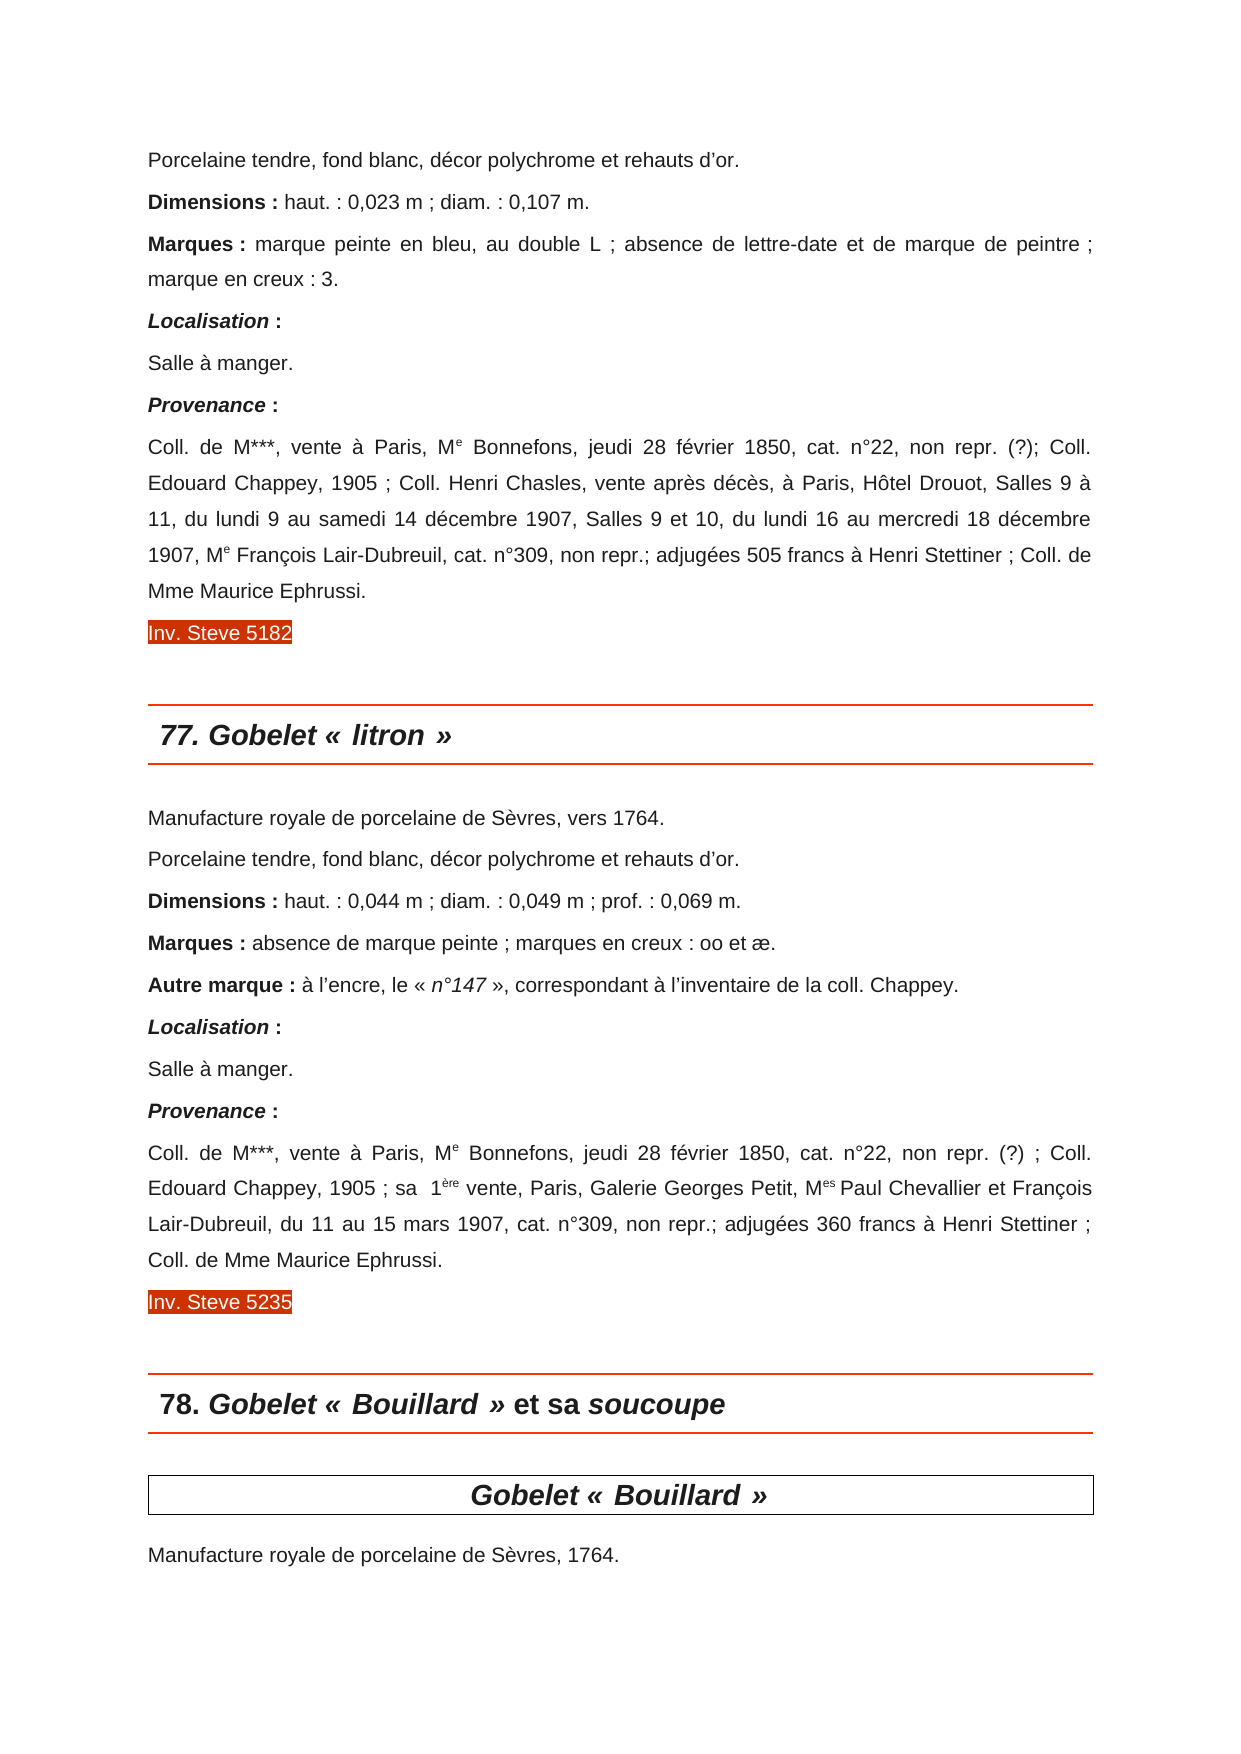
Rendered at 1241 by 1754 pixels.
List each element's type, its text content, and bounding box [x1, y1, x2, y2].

text Provenance : [148, 1098, 1093, 1122]
text Salle à manger. [148, 351, 1093, 375]
text Autre marque : à l’encre, le « n°147 », correspondant à l’inventaire de la coll. Chappey. [148, 973, 1093, 997]
text Dimensions : haut. : 0,023 m ; diam. : 0,107 m. [148, 189, 1093, 213]
text Porcelaine tendre, fond blanc, décor polychrome et rehauts d’or. [148, 148, 1093, 172]
text Localisation : [148, 309, 1093, 333]
text Porcelaine tendre, fond blanc, décor polychrome et rehauts d’or. [148, 847, 1093, 871]
text Inv. Steve 5182 [292, 620, 1093, 644]
subtitle Gobelet « litron » [148, 706, 1093, 763]
text Provenance : [148, 393, 1093, 417]
text Marques : marque peinte en bleu, au double L ; absence de lettre-date et de marque de peintre ; marque en creux : 3. [148, 231, 1093, 291]
text Manufacture royale de porcelaine de Sèvres, vers 1764. [148, 805, 1093, 829]
text Salle à manger. [148, 1057, 1093, 1081]
text Manufacture royale de porcelaine de Sèvres, 1764. [148, 1543, 1093, 1567]
text Dimensions : haut. : 0,044 m ; diam. : 0,049 m ; prof. : 0,069 m. [148, 889, 1093, 913]
subtitle Gobelet « Bouillard » [149, 1476, 1093, 1514]
text Coll. de M***, vente à Paris, Me Bonnefons, jeudi 28 février 1850, cat. n°22, non repr. (?); Coll. Edouard Chappey, 1905 ; Coll. Henri Chasles, vente après décès, à Paris, Hôtel Drouot, Salles 9 à 11, du lundi 9 au samedi 14 décembre 1907, Salles 9 et 10, du lundi 16 au mercredi 18 décembre 1907, Me François Lair-Dubreuil, cat. n°309, non repr.; adjugées 505 francs à Henri Stettiner ; Coll. de Mme Maurice Ephrussi. [148, 435, 1093, 602]
text Inv. Steve 5235 [292, 1290, 1093, 1314]
text Marques : absence de marque peinte ; marques en creux : oo et æ. [148, 931, 1093, 955]
subtitle Gobelet « Bouillard » et sa soucoupe [148, 1375, 1093, 1432]
text Coll. de M***, vente à Paris, Me Bonnefons, jeudi 28 février 1850, cat. n°22, non repr. (?) ; Coll. Edouard Chappey, 1905 ; sa 1ère vente, Paris, Galerie Georges Petit, Mes Paul Chevallier et François Lair-Dubreuil, du 11 au 15 mars 1907, cat. n°309, non repr.; adjugées 360 francs à Henri Stettiner ; Coll. de Mme Maurice Ephrussi. [148, 1140, 1093, 1272]
text Localisation : [148, 1015, 1093, 1039]
